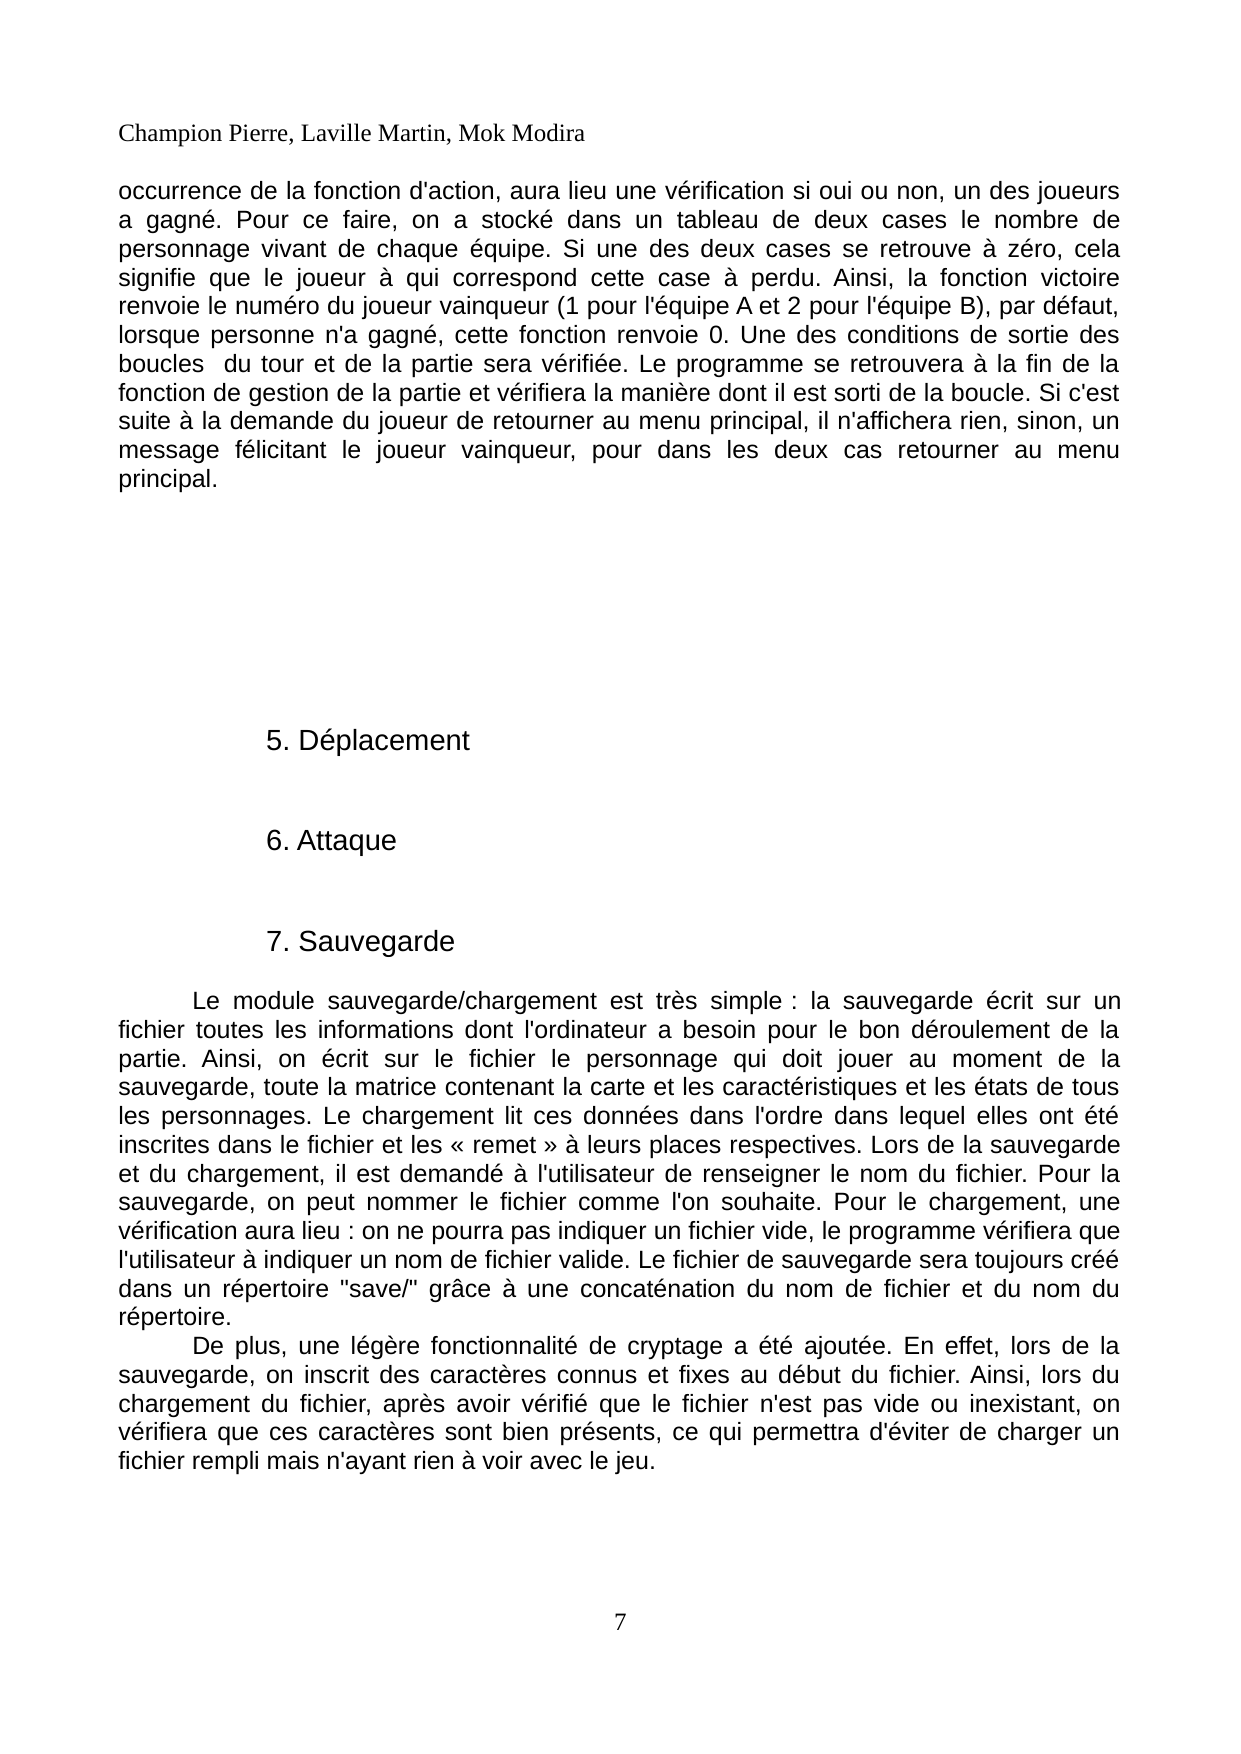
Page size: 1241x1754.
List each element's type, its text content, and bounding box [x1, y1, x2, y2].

text Le module sauvegarde/chargement est très simple : la sauvegarde écrit sur un fichier toutes les informations dont l'ordinateur a besoin pour le bon déroulement de la partie. Ainsi, on écrit sur le fichier le personnage qui doit jouer au moment de la sauvegarde, toute la matrice contenant la carte et les caractéristiques et les états de tous les personnages. Le chargement lit ces données dans l'ordre dans lequel elles ont été inscrites dans le fichier et les « remet » à leurs places respectives. Lors de la sauvegarde et du chargement, il est demandé à l'utilisateur de renseigner le nom du fichier. Pour la sauvegarde, on peut nommer le fichier comme l'on souhaite. Pour le chargement, une vérification aura lieu : on ne pourra pas indiquer un fichier vide, le programme vérifiera que l'utilisateur à indiquer un nom de fichier valide. Le fichier de sauvegarde sera toujours créé dans un répertoire "save/" grâce à une concaténation du nom de fichier et du nom du répertoire. [118, 986, 1122, 1331]
text 7. Sauvegarde [118, 924, 1122, 957]
text occurrence de la fonction d'action, aura lieu une vérification si oui ou non, un des joueurs a gagné. Pour ce faire, on a stocké dans un tableau de deux cases le nombre de personnage vivant de chaque équipe. Si une des deux cases se retrouve à zéro, cela signifie que le joueur à qui correspond cette case à perdu. Ainsi, la fonction victoire renvoie le numéro du joueur vainqueur (1 pour l'équipe A et 2 pour l'équipe B), par défaut, lorsque personne n'a gagné, cette fonction renvoie 0. Une des conditions de sortie des boucles du tour et de la partie sera vérifiée. Le programme se retrouvera à la fin de la fonction de gestion de la partie et vérifiera la manière dont il est sorti de la boucle. Si c'est suite à la demande du joueur de retourner au menu principal, il n'affichera rien, sinon, un message félicitant le joueur vainqueur, pour dans les deux cas retourner au menu principal. [118, 176, 1122, 493]
text 6. Attaque [118, 823, 1122, 857]
text 5. Déplacement [118, 723, 1122, 756]
text De plus, une légère fonctionnalité de cryptage a été ajoutée. En effet, lors de la sauvegarde, on inscrit des caractères connus et fixes au début du fichier. Ainsi, lors du chargement du fichier, après avoir vérifié que le fichier n'est pas vide ou inexistant, on vérifiera que ces caractères sont bien présents, ce qui permettra d'éviter de charger un fichier rempli mais n'ayant rien à voir avec le jeu. [118, 1331, 1122, 1475]
